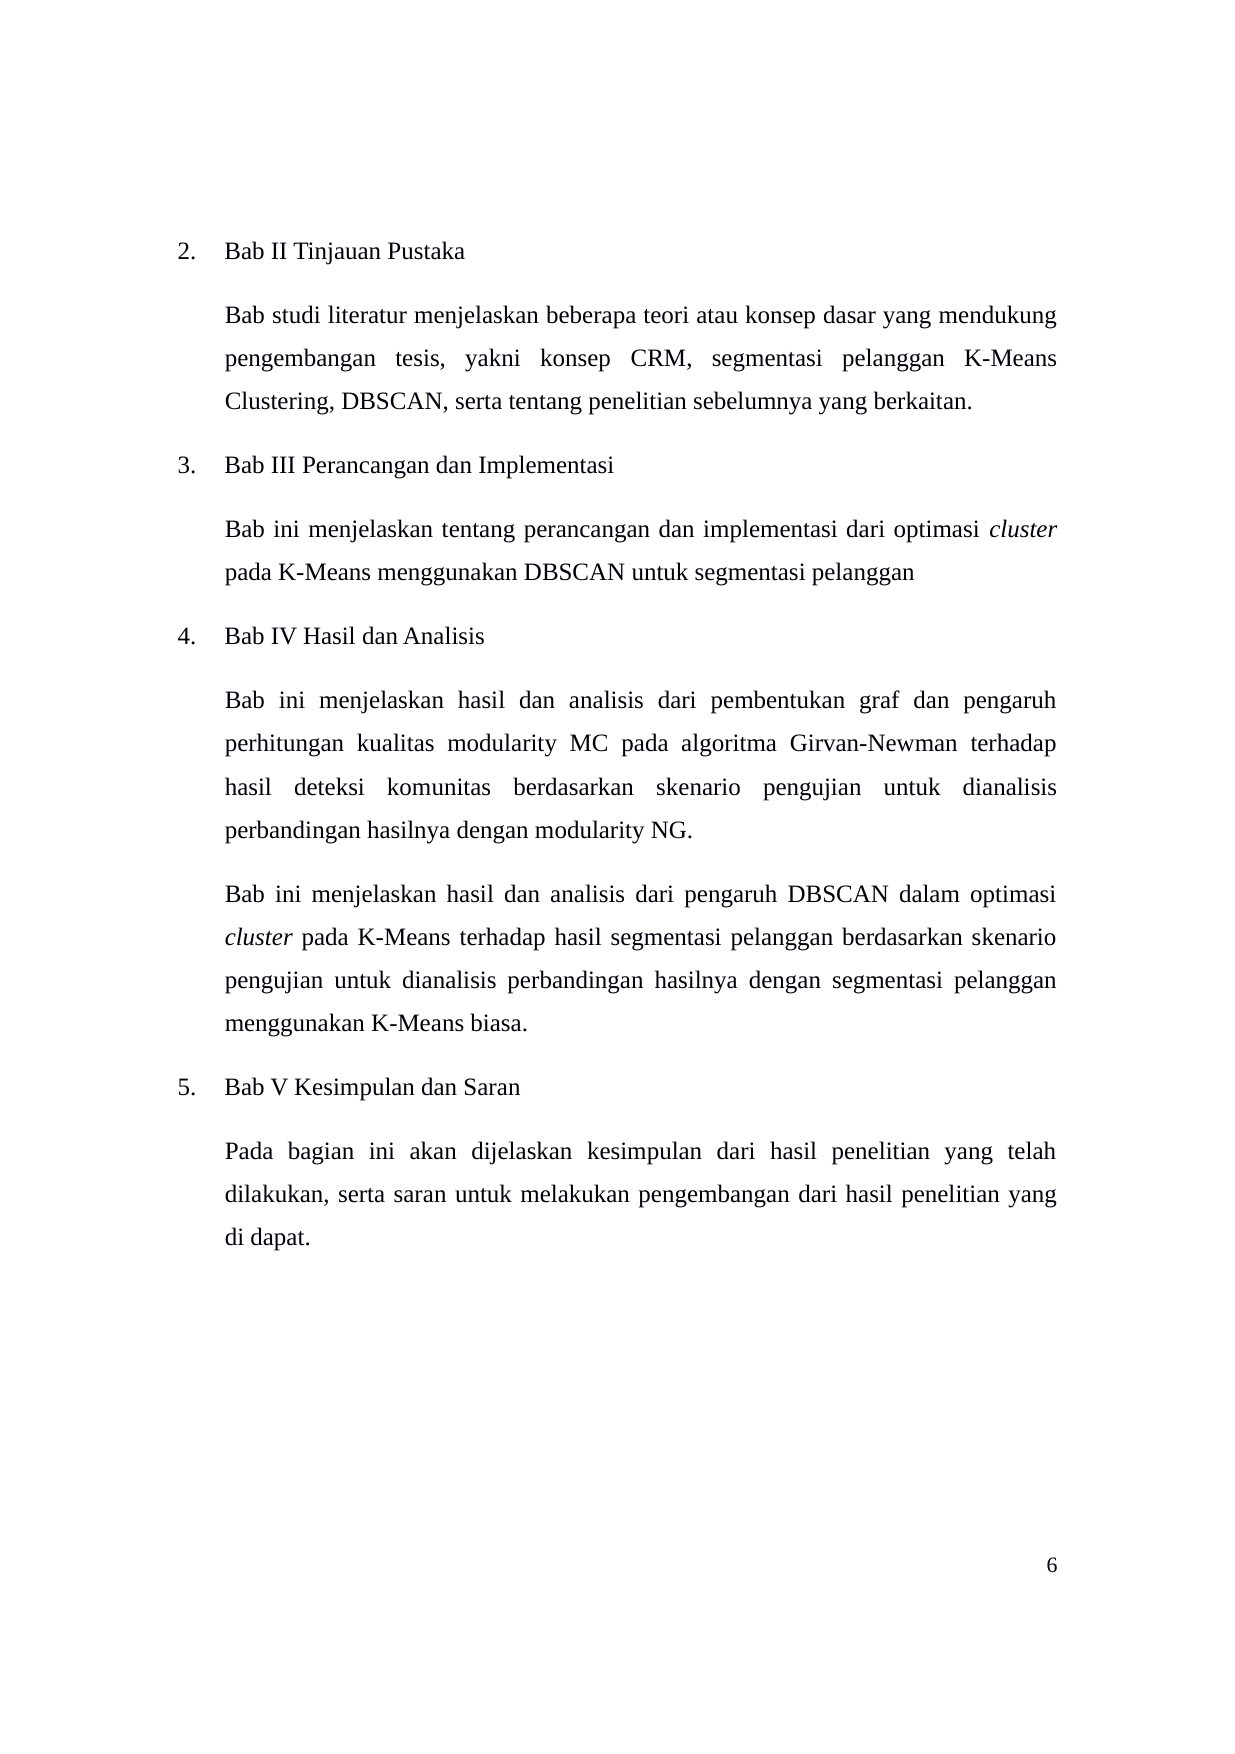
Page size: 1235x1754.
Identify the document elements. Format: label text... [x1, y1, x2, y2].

list Bab IV Hasil dan Analisis [177, 621, 1057, 650]
text Bab ini menjelaskan hasil dan analisis dari pengaruh DBSCAN dalam optimasi cluster pada K-Means terhadap hasil segmentasi pelanggan berdasarkan skenario pengujian untuk dianalisis perbandingan hasilnya dengan segmentasi pelanggan menggunakan K-Means biasa. [224, 879, 1057, 1037]
text Pada bagian ini akan dijelaskan kesimpulan dari hasil penelitian yang telah dilakukan, serta saran untuk melakukan pengembangan dari hasil penelitian yang di dapat. [224, 1136, 1057, 1251]
list Bab II Tinjauan Pustaka [177, 236, 1057, 265]
list Bab V Kesimpulan dan Saran [177, 1072, 1057, 1101]
list Bab III Perancangan dan Implementasi [177, 450, 1057, 479]
text Bab ini menjelaskan tentang perancangan dan implementasi dari optimasi cluster pada K-Means menggunakan DBSCAN untuk segmentasi pelanggan [224, 514, 1057, 586]
text Bab studi literatur menjelaskan beberapa teori atau konsep dasar yang mendukung pengembangan tesis, yakni konsep CRM, segmentasi pelanggan K-Means Clustering, DBSCAN, serta tentang penelitian sebelumnya yang berkaitan. [224, 300, 1057, 415]
text Bab ini menjelaskan hasil dan analisis dari pembentukan graf dan pengaruh perhitungan kualitas modularity MC pada algoritma Girvan-Newman terhadap hasil deteksi komunitas berdasarkan skenario pengujian untuk dianalisis perbandingan hasilnya dengan modularity NG. [224, 685, 1057, 843]
